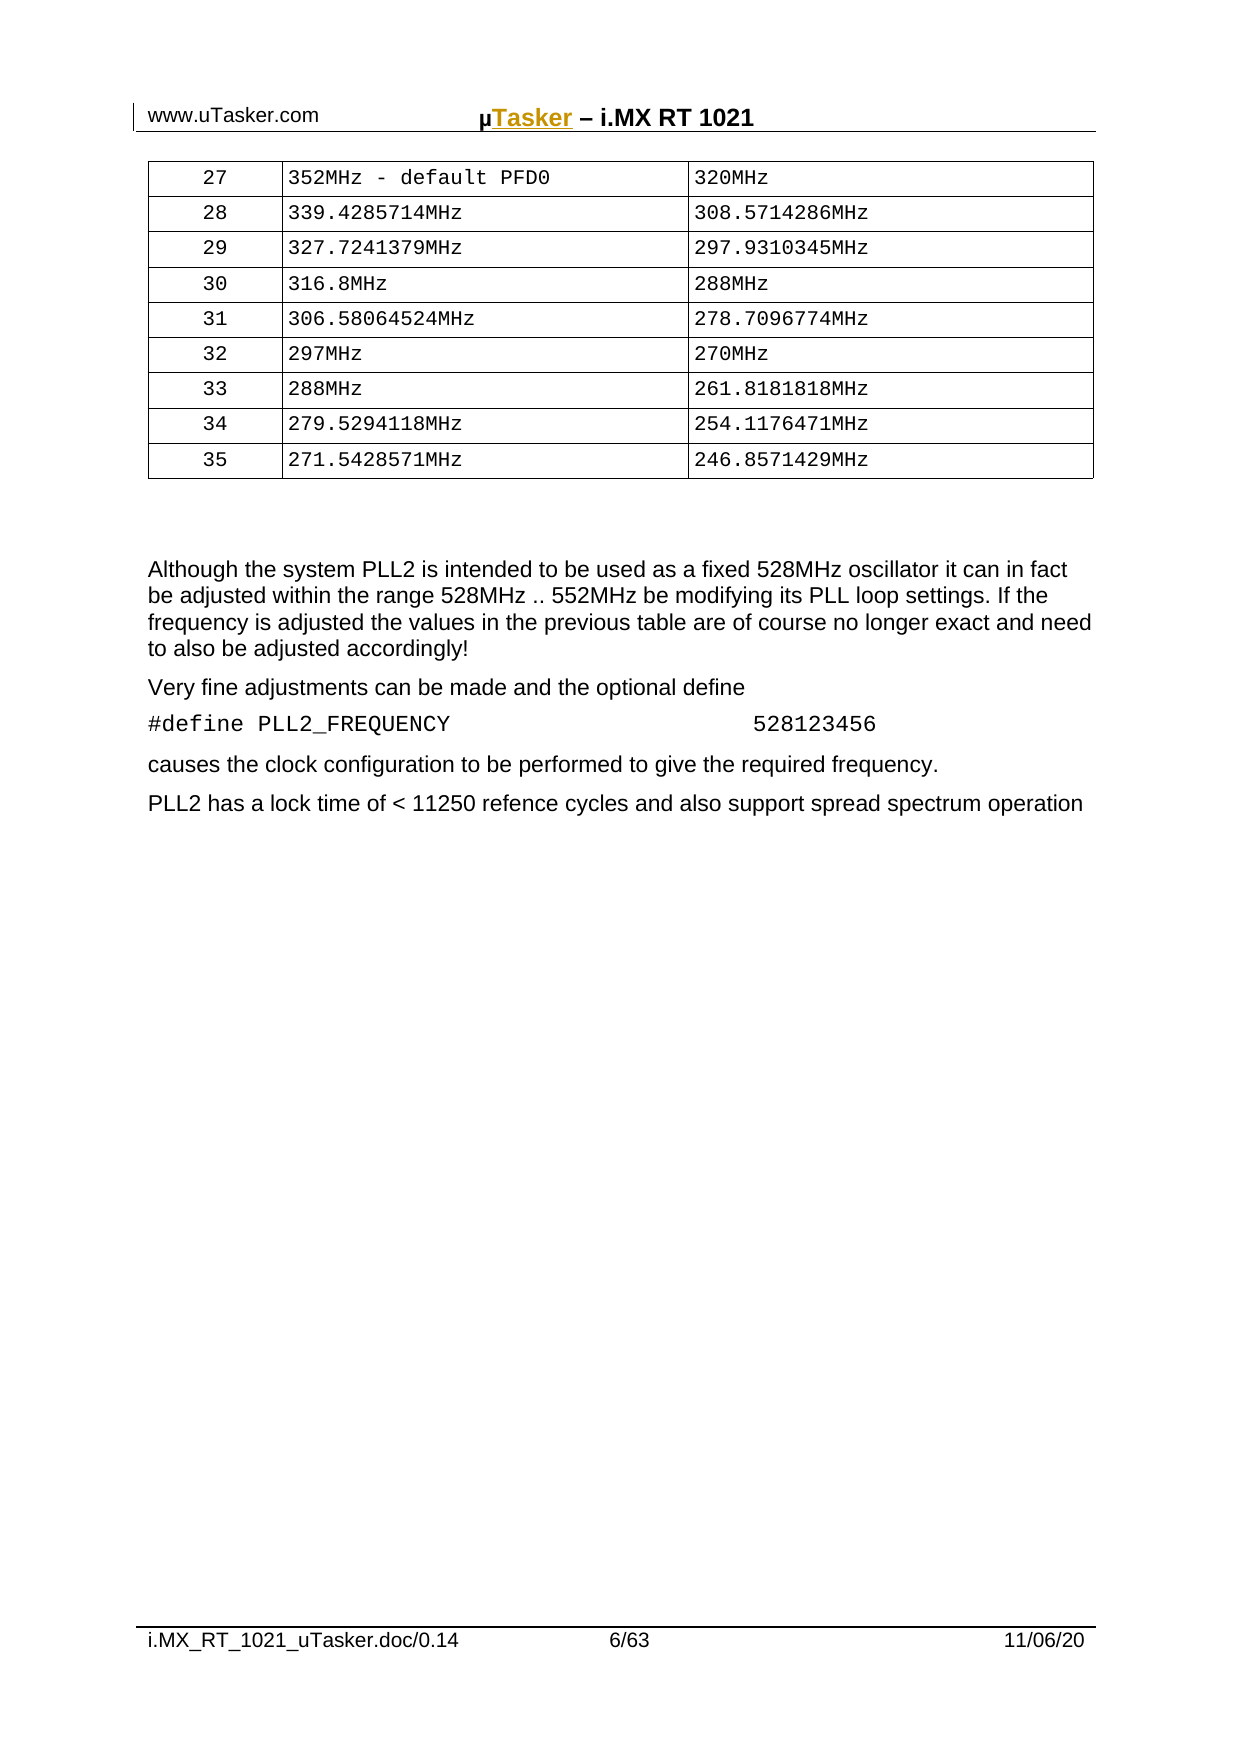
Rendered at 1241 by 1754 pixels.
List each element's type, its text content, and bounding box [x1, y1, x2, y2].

text Very fine adjustments can be made and the optional define [148, 674, 1093, 700]
table_cell 32 [149, 338, 282, 372]
table_cell 327.7241379MHz [283, 232, 688, 267]
table_cell 339.4285714MHz [283, 197, 688, 231]
table_cell 352MHz - default PFD0 [283, 162, 688, 196]
table_cell 308.5714286MHz [689, 197, 1093, 231]
table_cell 297MHz [283, 338, 688, 372]
table_cell 288MHz [283, 373, 688, 407]
table_cell 279.5294118MHz [283, 409, 688, 443]
table_cell 34 [149, 409, 282, 443]
text #define PLL2_FREQUENCY 528123456 [148, 712, 1093, 738]
table_cell 270MHz [689, 338, 1093, 372]
table_cell 278.7096774MHz [689, 303, 1093, 337]
text PLL2 has a lock time of < 11250 refence cycles and also support spread spectrum operation [148, 790, 1093, 816]
table_cell 28 [149, 197, 282, 231]
table_cell 271.5428571MHz [283, 444, 688, 478]
table_cell 316.8MHz [283, 268, 688, 302]
table_cell 33 [149, 373, 282, 407]
table_cell 297.9310345MHz [689, 232, 1093, 267]
text Although the system PLL2 is intended to be used as a fixed 528MHz oscillator it can in fact be adjusted within the range 528MHz .. 552MHz be modifying its PLL loop settings. If the frequency is adjusted the values in the previous table are of course no longer exact and need to also be adjusted accordingly! [148, 556, 1093, 661]
table_cell 320MHz [689, 162, 1093, 196]
table_cell 254.1176471MHz [689, 409, 1093, 443]
table_cell 29 [149, 232, 282, 267]
table_cell 261.8181818MHz [689, 373, 1093, 407]
table_cell 35 [149, 444, 282, 478]
table_cell 306.58064524MHz [283, 303, 688, 337]
table_cell 288MHz [689, 268, 1093, 302]
table_cell 246.8571429MHz [689, 444, 1093, 478]
table_cell 31 [149, 303, 282, 337]
text causes the clock configuration to be performed to give the required frequency. [148, 751, 1093, 777]
table_cell 30 [149, 268, 282, 302]
table_cell 27 [149, 162, 282, 196]
